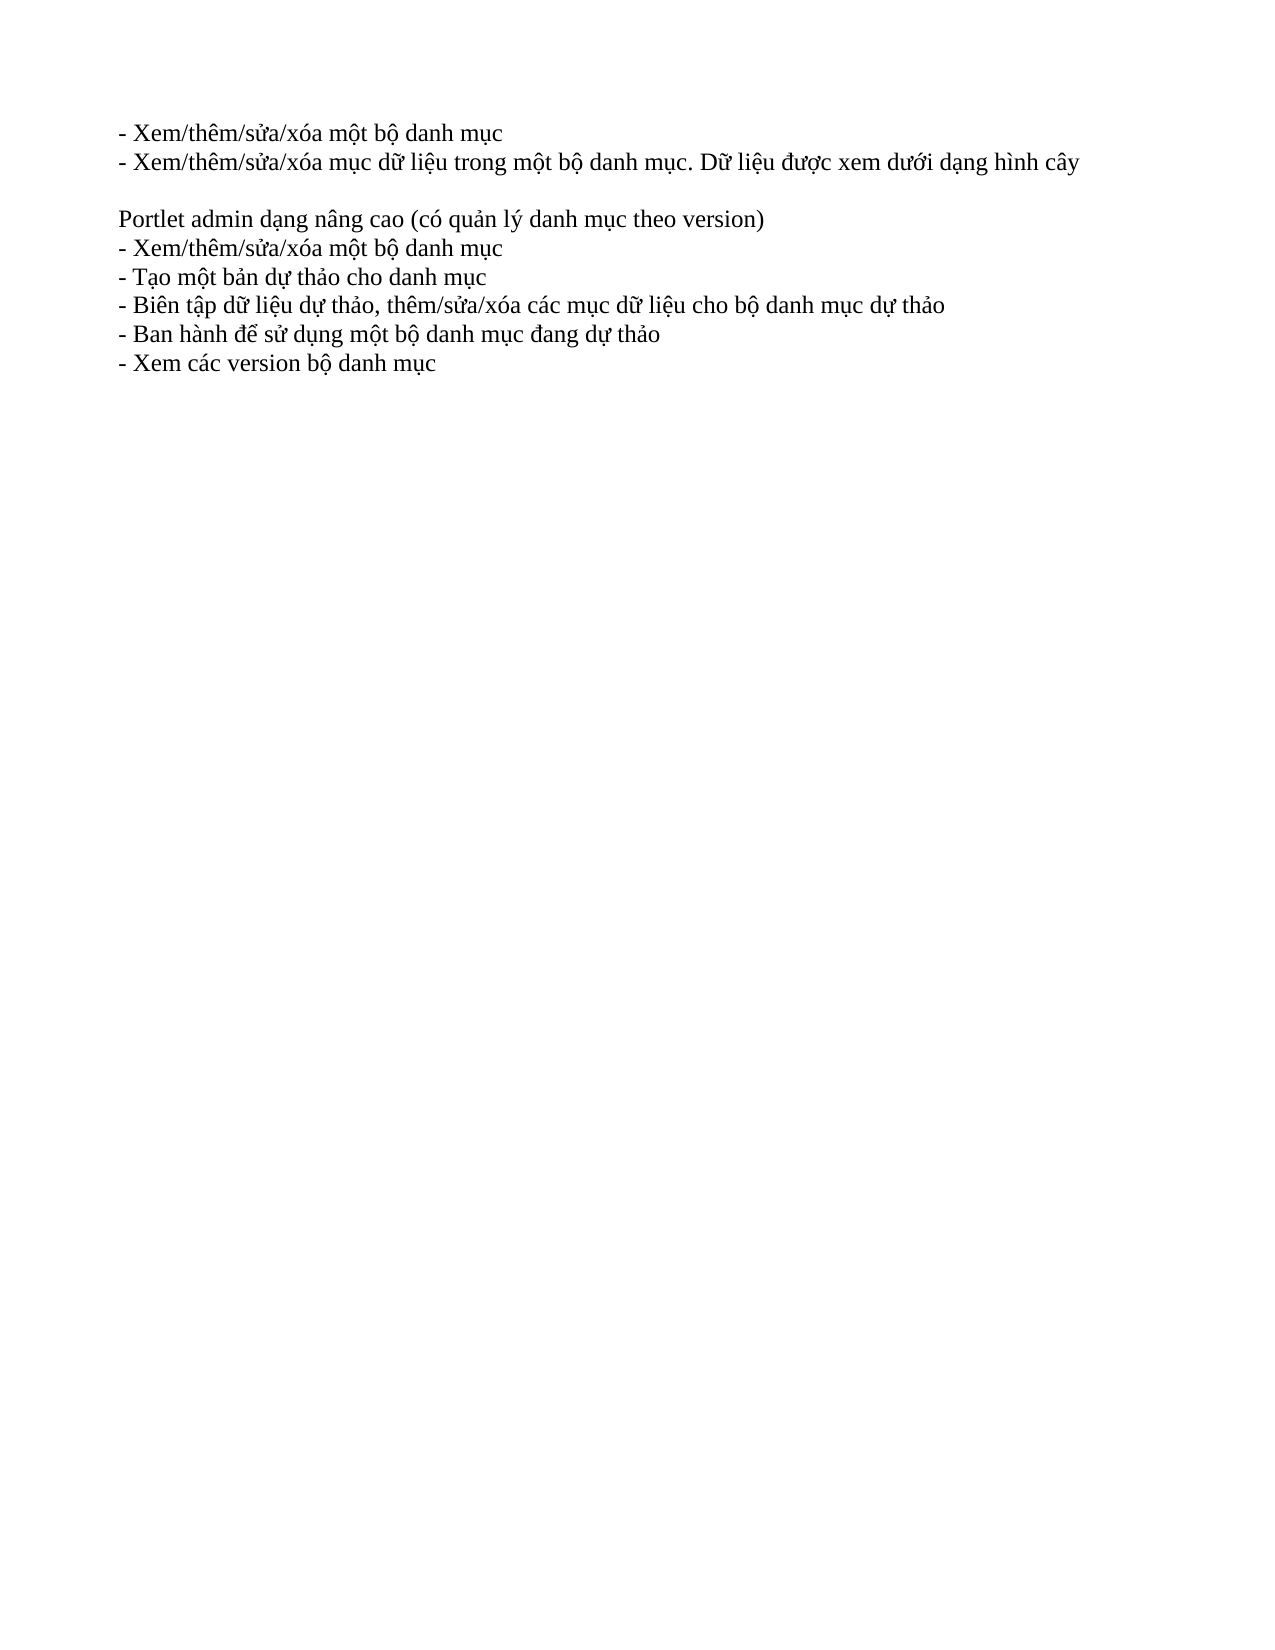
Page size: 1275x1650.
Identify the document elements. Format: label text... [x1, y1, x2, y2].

text - Ban hành để sử dụng một bộ danh mục đang dự thảo [118, 319, 1157, 348]
text Portlet admin dạng nâng cao (có quản lý danh mục theo version) [118, 204, 1157, 233]
text - Xem các version bộ danh mục [118, 348, 1157, 377]
text - Tạo một bản dự thảo cho danh mục [118, 262, 1157, 291]
text - Xem/thêm/sửa/xóa mục dữ liệu trong một bộ danh mục. Dữ liệu được xem dưới dạng hình cây [118, 147, 1157, 176]
text - Xem/thêm/sửa/xóa một bộ danh mục [118, 233, 1157, 262]
text - Xem/thêm/sửa/xóa một bộ danh mục [118, 118, 1157, 147]
text - Biên tập dữ liệu dự thảo, thêm/sửa/xóa các mục dữ liệu cho bộ danh mục dự thảo [118, 291, 1157, 319]
